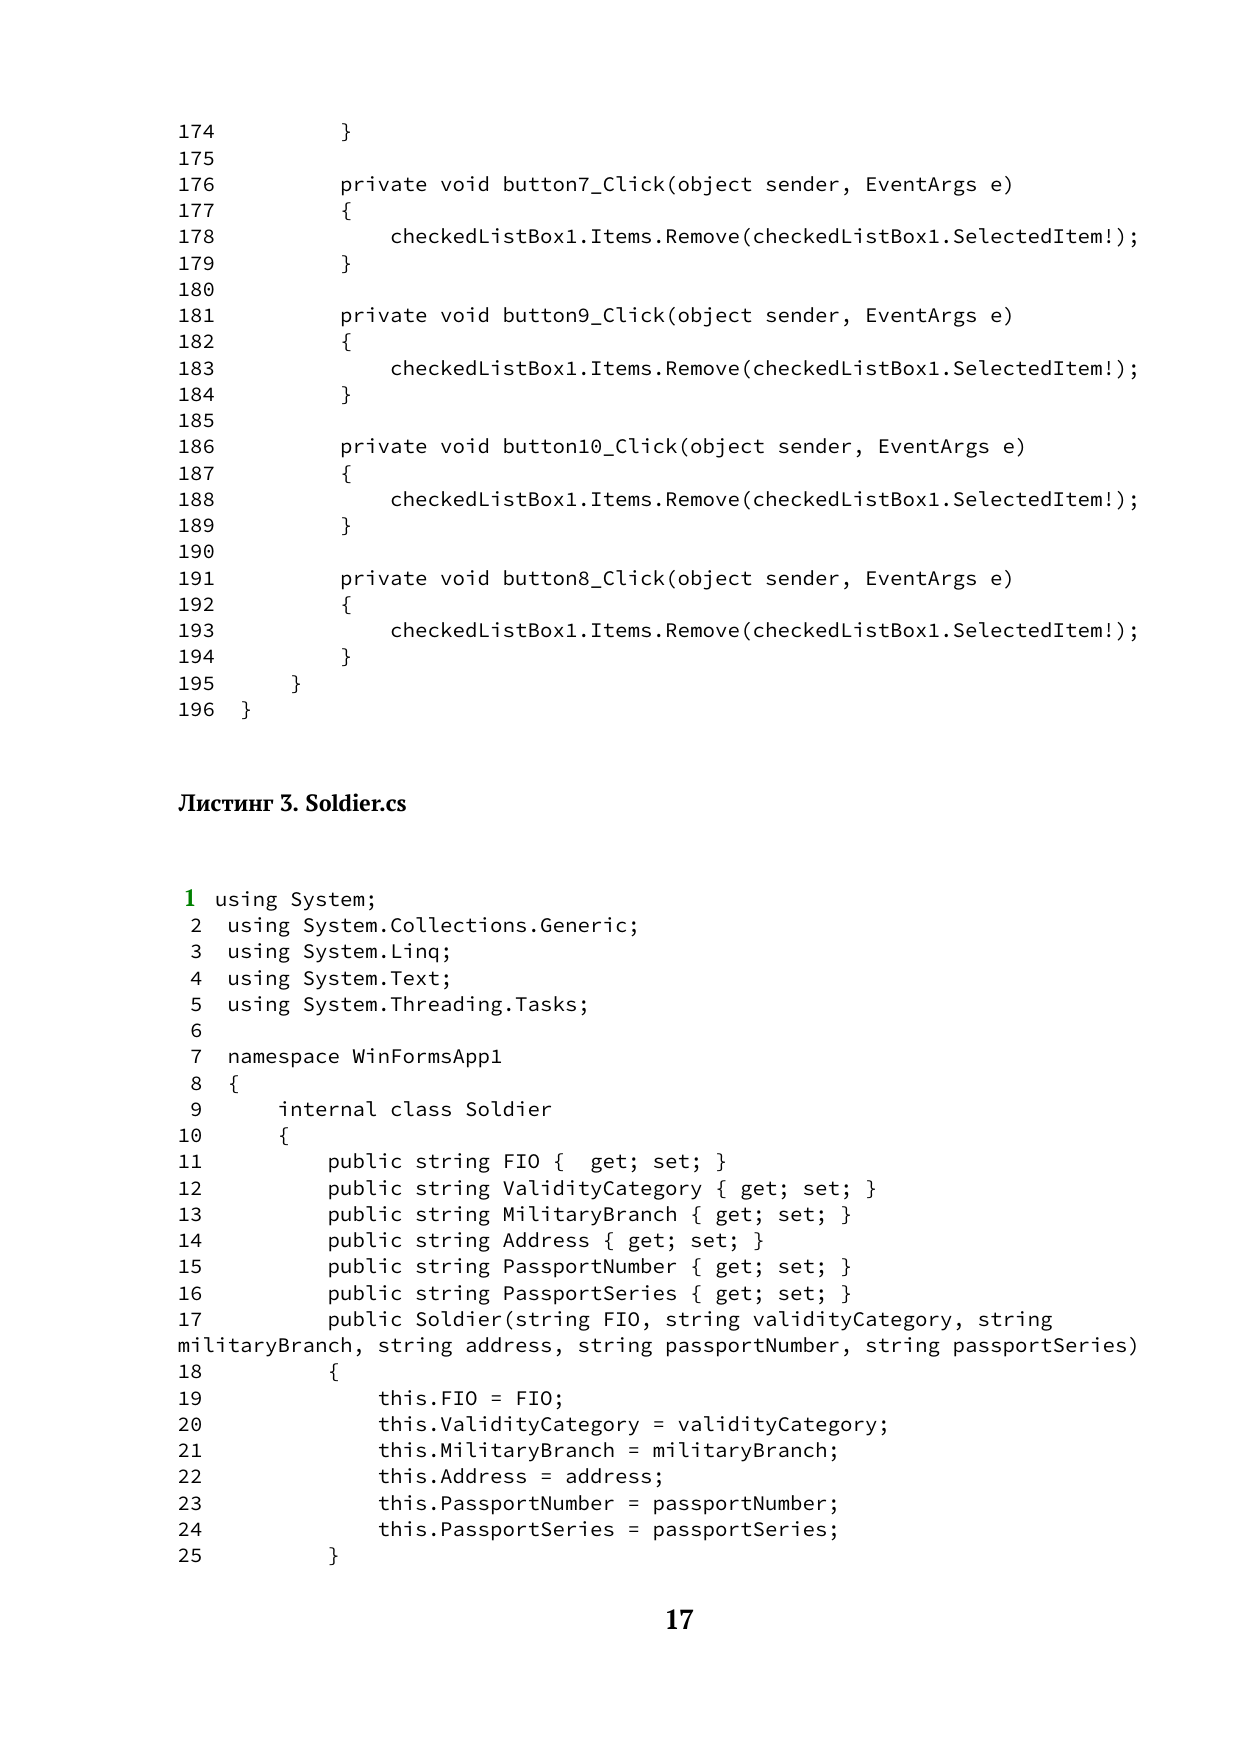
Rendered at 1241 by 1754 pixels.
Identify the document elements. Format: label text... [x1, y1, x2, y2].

text 195 } [177, 669, 1181, 696]
text 18 { [177, 1358, 1181, 1385]
text 193 checkedListBox1.Items.Remove(checkedListBox1.SelectedItem!); [177, 617, 1181, 643]
text 177 { [177, 197, 1181, 223]
text 14 public string Address { get; set; } [177, 1227, 1181, 1253]
text 22 this.Address = address; [177, 1463, 1181, 1490]
text 185 [177, 407, 1181, 433]
text 178 checkedListBox1.Items.Remove(checkedListBox1.SelectedItem!); [177, 223, 1181, 249]
text Листинг 3. Soldier.cs [177, 788, 1181, 817]
text 186 private void button10_Click(object sender, EventArgs e) [177, 433, 1181, 459]
text 174 } [177, 118, 1181, 144]
text 191 private void button8_Click(object sender, EventArgs e) [177, 564, 1181, 591]
text 13 public string MilitaryBranch { get; set; } [177, 1201, 1181, 1227]
text 183 checkedListBox1.Items.Remove(checkedListBox1.SelectedItem!); [177, 354, 1181, 381]
text 11 public string FIO { get; set; } [177, 1148, 1181, 1175]
text 19 this.FIO = FIO; [177, 1385, 1181, 1411]
text 187 { [177, 459, 1181, 486]
text 6 [177, 1017, 1181, 1043]
text 184 } [177, 381, 1181, 407]
text 17 public Soldier(string FIO, string validityCategory, string militaryBranch, string address, string passportNumber, string passportSeries) [177, 1306, 1181, 1358]
text 23 this.PassportNumber = passportNumber; [177, 1490, 1181, 1516]
text 24 this.PassportSeries = passportSeries; [177, 1516, 1181, 1542]
text 3 using System.Linq; [177, 938, 1181, 965]
text 25 } [177, 1542, 1181, 1568]
text 12 public string ValidityCategory { get; set; } [177, 1175, 1181, 1201]
text 4 using System.Text; [177, 965, 1181, 991]
text 194 } [177, 643, 1181, 669]
text 10 { [177, 1122, 1181, 1148]
text 5 using System.Threading.Tasks; [177, 991, 1181, 1017]
text 175 [177, 144, 1181, 171]
text 20 this.ValidityCategory = validityCategory; [177, 1411, 1181, 1437]
text 7 namespace WinFormsApp1 [177, 1043, 1181, 1070]
text 179 } [177, 249, 1181, 276]
text 192 { [177, 591, 1181, 617]
text 16 public string PassportSeries { get; set; } [177, 1280, 1181, 1306]
text 182 { [177, 328, 1181, 354]
text 15 public string PassportNumber { get; set; } [177, 1253, 1181, 1280]
text 1 using System; [177, 883, 1181, 912]
text 189 } [177, 512, 1181, 538]
text 21 this.MilitaryBranch = militaryBranch; [177, 1437, 1181, 1463]
text 181 private void button9_Click(object sender, EventArgs e) [177, 302, 1181, 328]
text 2 using System.Collections.Generic; [177, 912, 1181, 938]
text 196 } [177, 696, 1181, 722]
text 176 private void button7_Click(object sender, EventArgs e) [177, 171, 1181, 197]
text 190 [177, 538, 1181, 564]
text 180 [177, 276, 1181, 302]
text 8 { [177, 1070, 1181, 1096]
text 188 checkedListBox1.Items.Remove(checkedListBox1.SelectedItem!); [177, 486, 1181, 512]
text 9 internal class Soldier [177, 1096, 1181, 1122]
